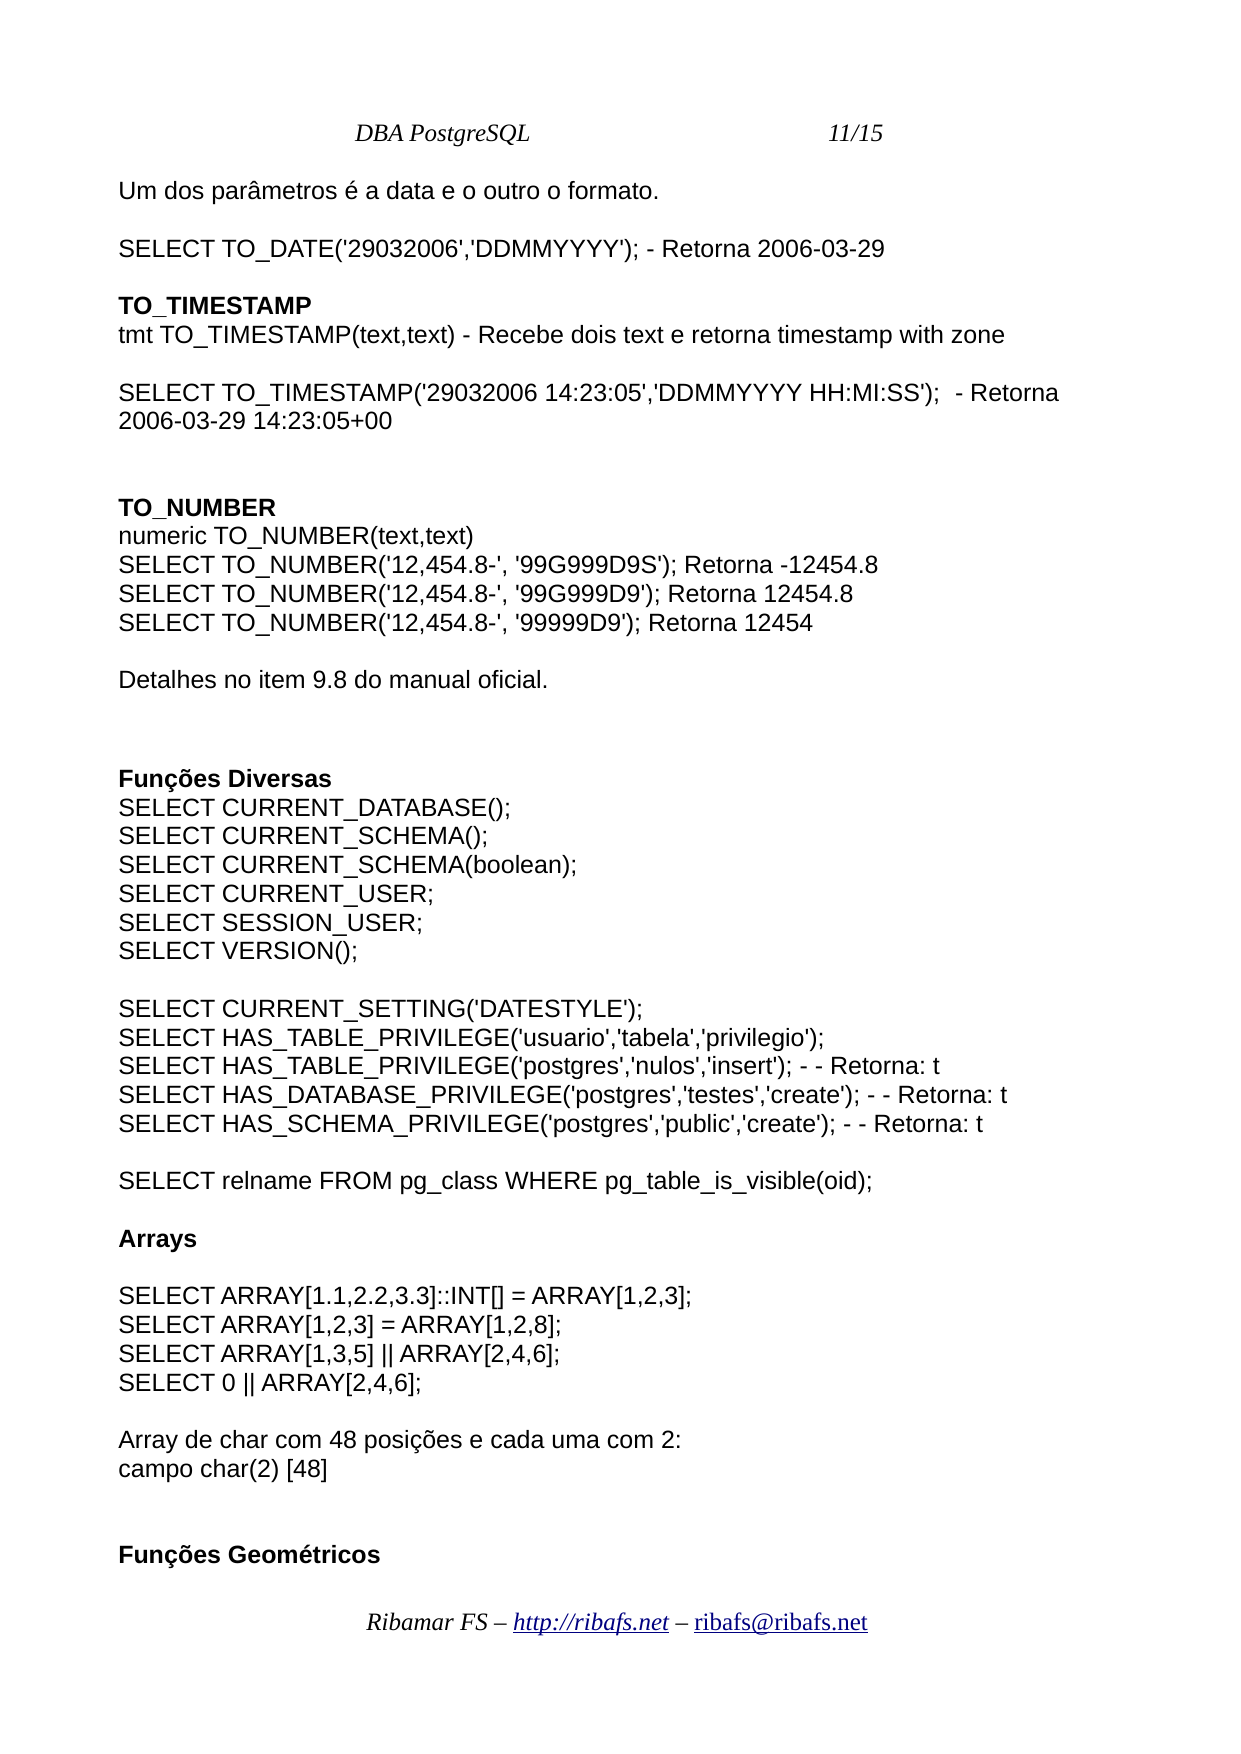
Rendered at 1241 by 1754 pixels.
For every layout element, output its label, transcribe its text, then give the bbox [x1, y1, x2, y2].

text SELECT TO_NUMBER('12,454.8-', '99G999D9S'); Retorna -12454.8 [118, 550, 1122, 579]
text SELECT ARRAY[1,2,3] = ARRAY[1,2,8]; [118, 1310, 1122, 1339]
text Um dos parâmetros é a data e o outro o formato. [118, 176, 1122, 205]
text Funções Geométricos [118, 1540, 1122, 1569]
text Arrays [118, 1224, 1122, 1253]
text SELECT VERSION(); [118, 936, 1122, 965]
text SELECT CURRENT_SCHEMA(); [118, 821, 1122, 850]
text Funções Diversas [118, 764, 1122, 793]
text SELECT HAS_TABLE_PRIVILEGE('usuario','tabela','privilegio'); [118, 1023, 1122, 1051]
text SELECT TO_DATE('29032006','DDMMYYYY'); - Retorna 2006-03-29 [118, 234, 1122, 263]
text SELECT TO_NUMBER('12,454.8-', '99G999D9'); Retorna 12454.8 [118, 579, 1122, 608]
text SELECT CURRENT_USER; [118, 879, 1122, 908]
text SELECT HAS_DATABASE_PRIVILEGE('postgres','testes','create'); - - Retorna: t [118, 1080, 1122, 1109]
text SELECT HAS_TABLE_PRIVILEGE('postgres','nulos','insert'); - - Retorna: t [118, 1051, 1122, 1080]
text SELECT TO_NUMBER('12,454.8-', '99999D9'); Retorna 12454 [118, 608, 1122, 636]
text numeric TO_NUMBER(text,text) [118, 521, 1122, 550]
text SELECT TO_TIMESTAMP('29032006 14:23:05','DDMMYYYY HH:MI:SS'); - Retorna 2006-03-29 14:23:05+00 [118, 378, 1122, 435]
text SELECT HAS_SCHEMA_PRIVILEGE('postgres','public','create'); - - Retorna: t [118, 1109, 1122, 1138]
text SELECT CURRENT_SETTING('DATESTYLE'); [118, 994, 1122, 1023]
text SELECT ARRAY[1,3,5] || ARRAY[2,4,6]; [118, 1339, 1122, 1368]
text SELECT CURRENT_SCHEMA(boolean); [118, 850, 1122, 879]
text campo char(2) [48] [118, 1454, 1122, 1483]
text SELECT relname FROM pg_class WHERE pg_table_is_visible(oid); [118, 1166, 1122, 1195]
text SELECT 0 || ARRAY[2,4,6]; [118, 1368, 1122, 1396]
text TO_NUMBER [118, 493, 1122, 521]
text SELECT CURRENT_DATABASE(); [118, 793, 1122, 821]
text TO_TIMESTAMP [118, 291, 1122, 320]
text SELECT SESSION_USER; [118, 908, 1122, 936]
text Array de char com 48 posições e cada uma com 2: [118, 1425, 1122, 1454]
text SELECT ARRAY[1.1,2.2,3.3]::INT[] = ARRAY[1,2,3]; [118, 1281, 1122, 1310]
text Detalhes no item 9.8 do manual oficial. [118, 665, 1122, 694]
text tmt TO_TIMESTAMP(text,text) - Recebe dois text e retorna timestamp with zone [118, 320, 1122, 349]
